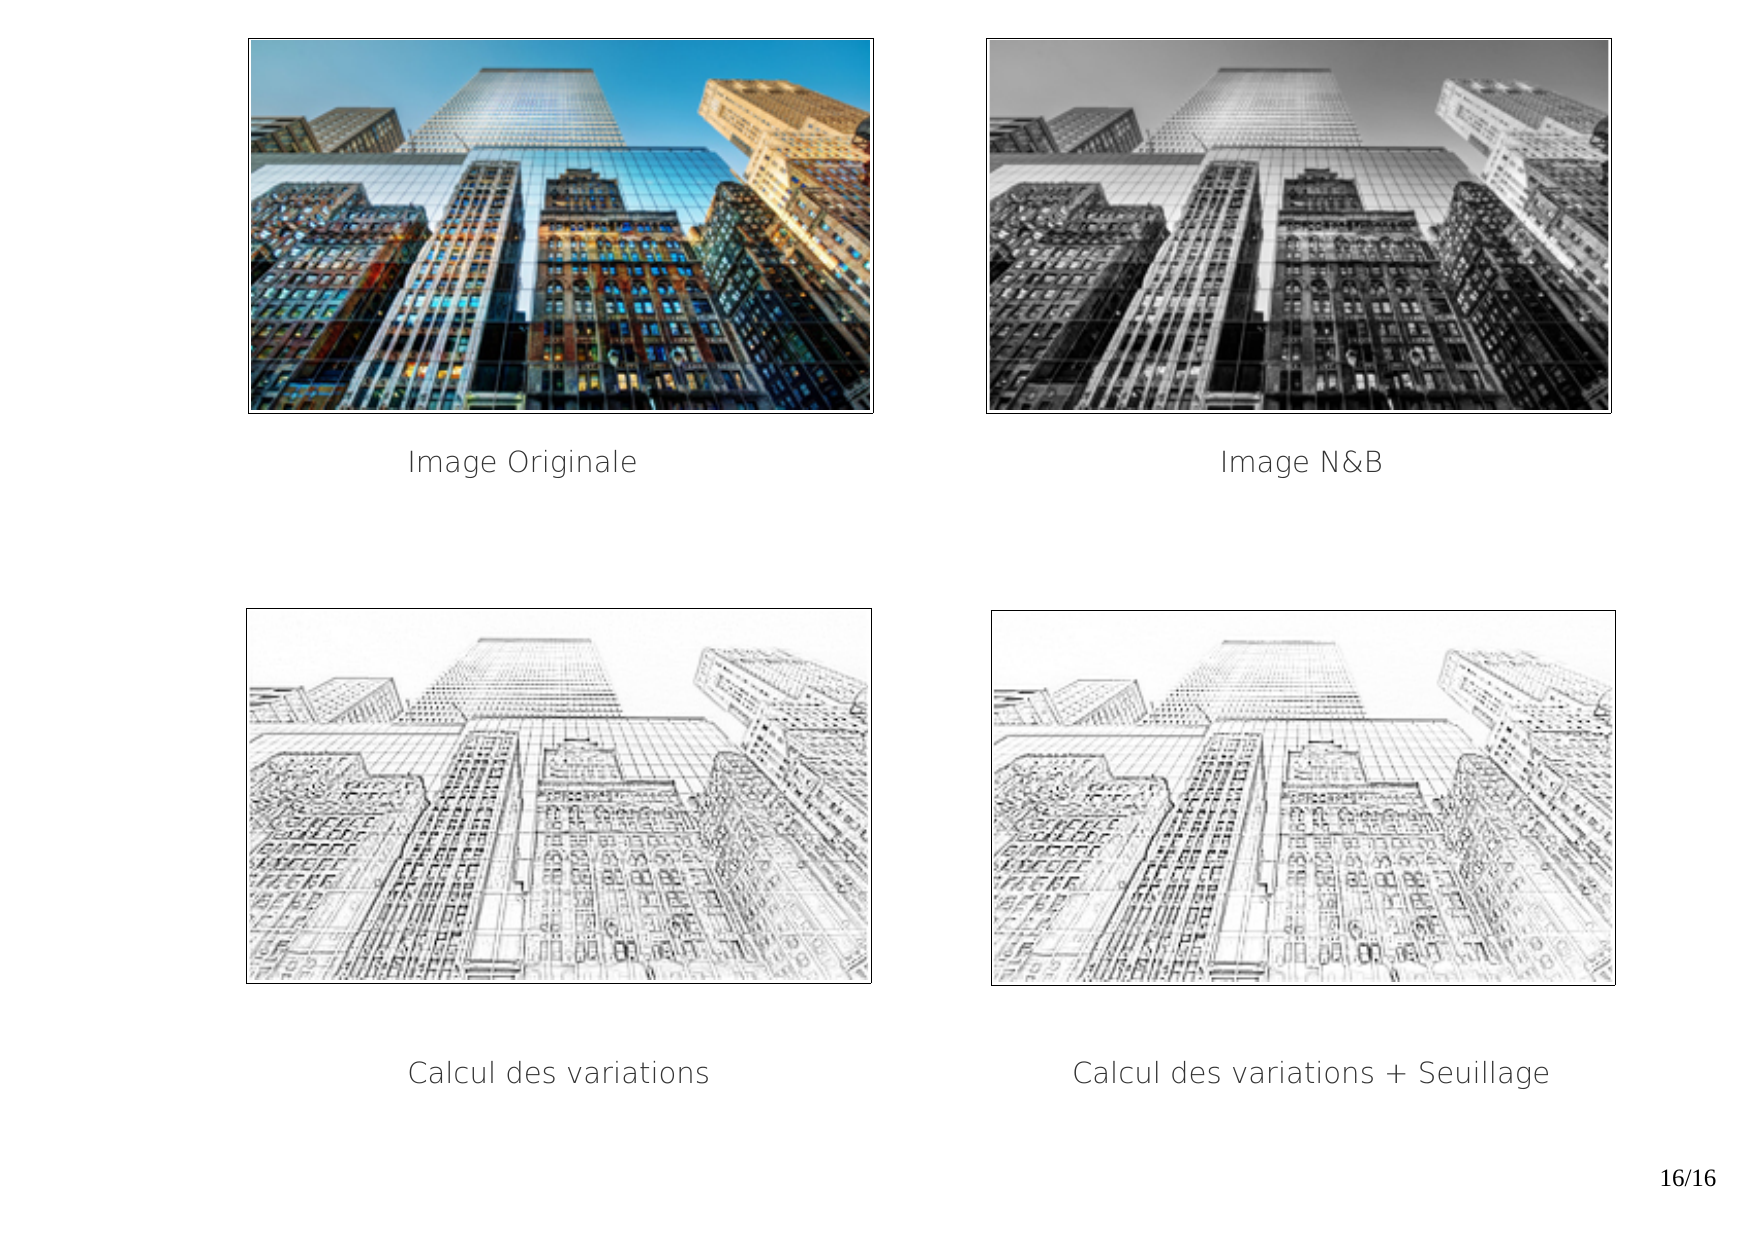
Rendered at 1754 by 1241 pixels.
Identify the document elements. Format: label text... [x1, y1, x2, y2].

picture [993, 613, 1613, 982]
picture [251, 40, 870, 410]
picture [249, 611, 869, 980]
text Image Originale Image N&B [38, 445, 1716, 479]
picture [989, 40, 1609, 410]
text Calcul des variations Calcul des variations + Seuillage [38, 1057, 1716, 1091]
